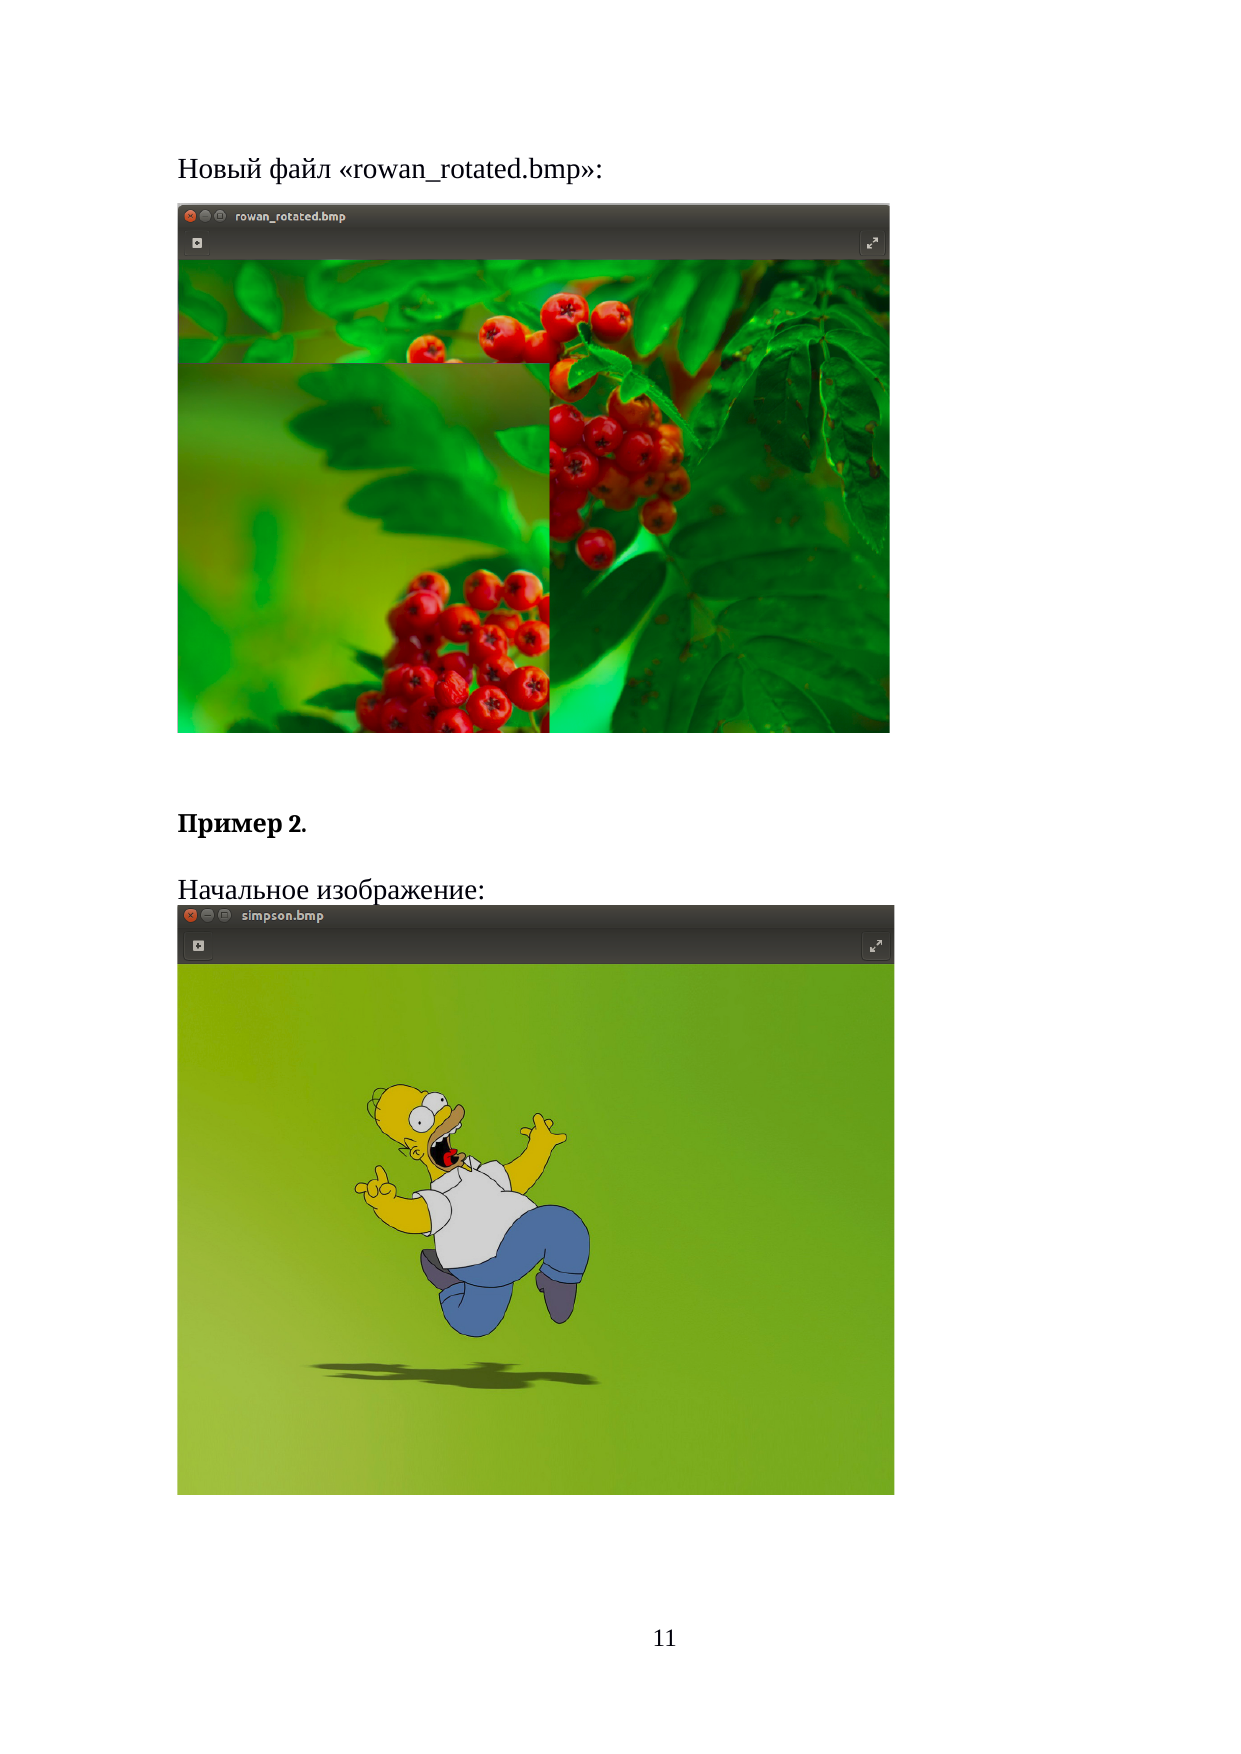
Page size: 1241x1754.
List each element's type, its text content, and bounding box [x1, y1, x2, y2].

picture [177, 905, 895, 1495]
picture [177, 203, 890, 733]
text Новый файл «rowan_rotated.bmp»: [177, 152, 1152, 185]
subtitle Пример 2. [177, 810, 1152, 838]
text Начальное изображение: [177, 872, 1152, 906]
